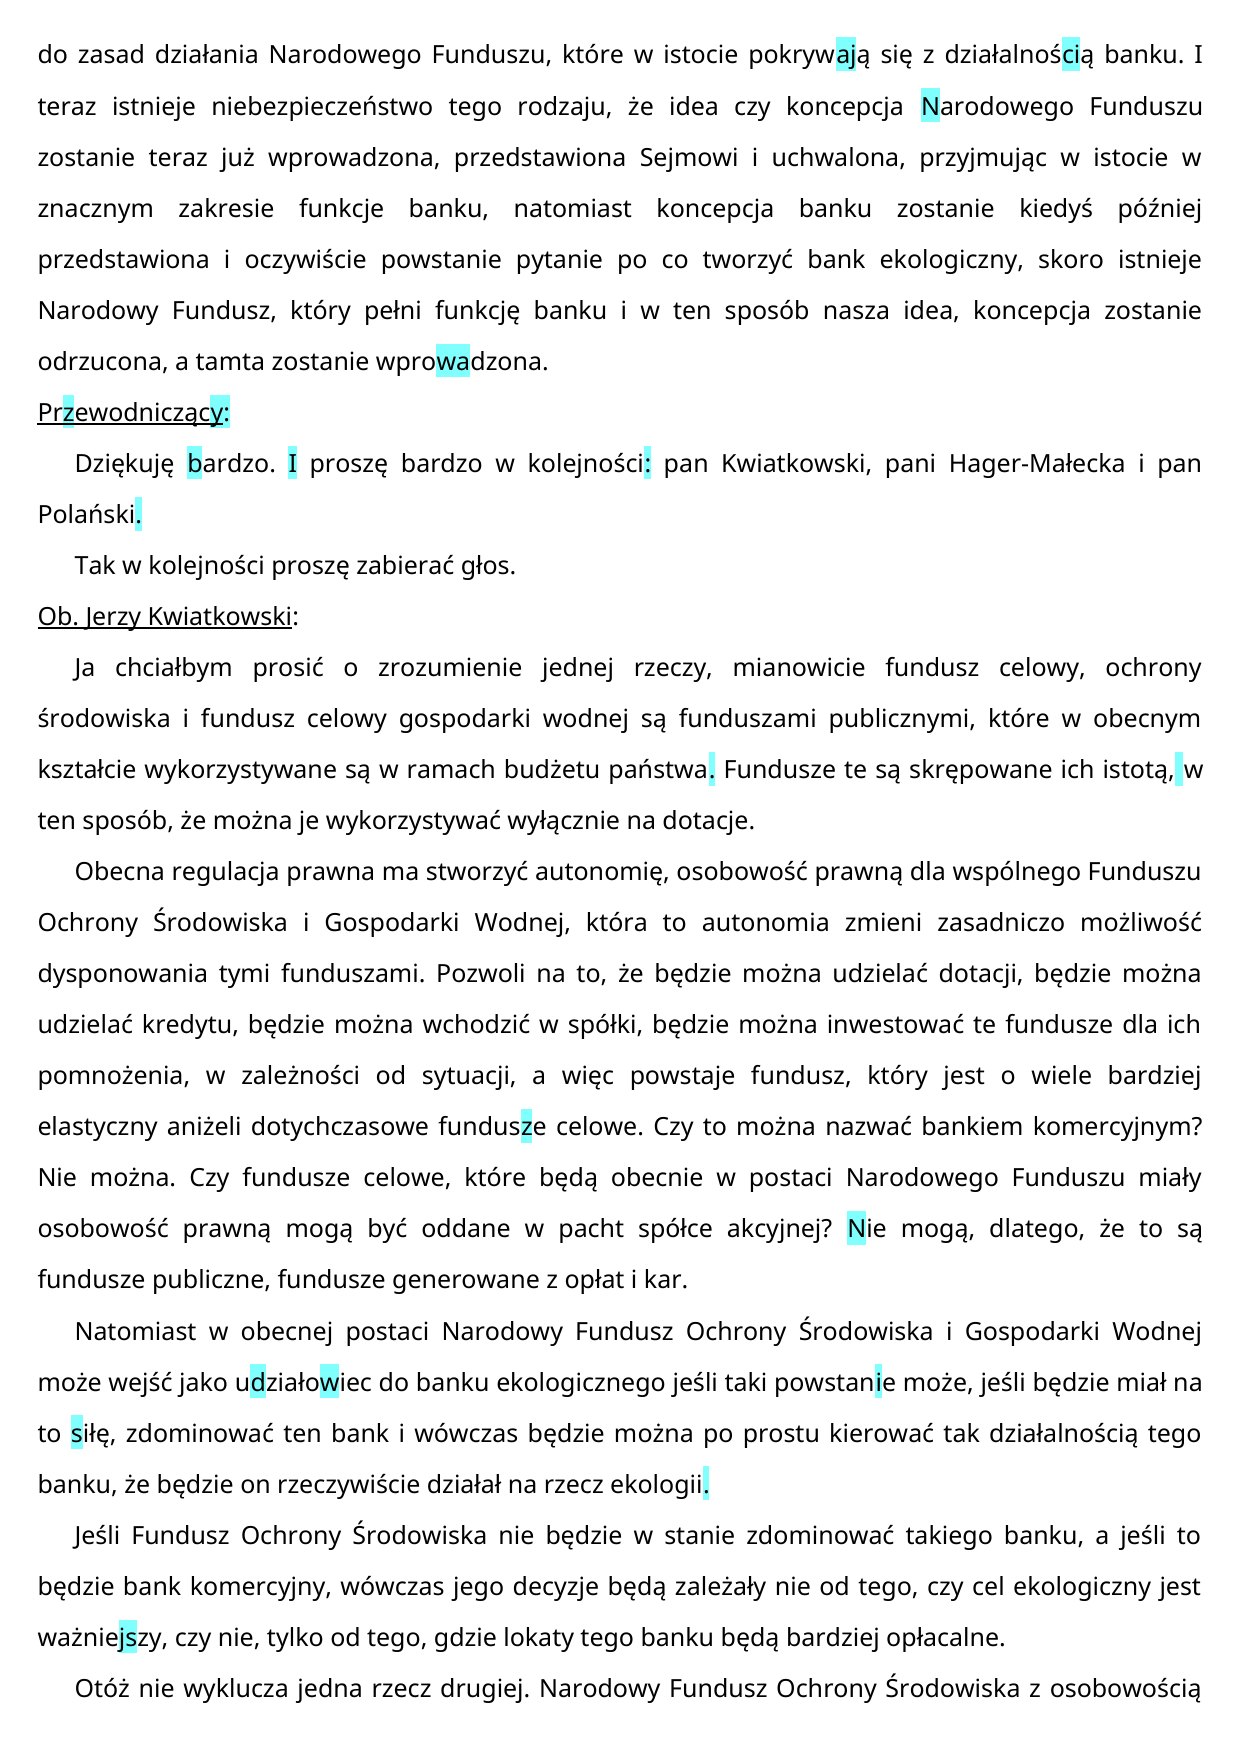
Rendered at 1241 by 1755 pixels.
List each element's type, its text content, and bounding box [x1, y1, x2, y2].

text Obecna regulacja prawna ma stworzyć autonomię, osobowość prawną dla wspólnego Funduszu Ochrony Środowiska i Gospodarki Wodnej, która to autonomia zmieni zasadniczo możliwość dysponowania tymi funduszami. Pozwoli na to, że będzie można udzielać dotacji, będzie można udzielać kredytu, będzie można wchodzić w spółki, będzie można inwestować te fundusze dla ich pomnożenia, w zależności od sytuacji, a więc powstaje fundusz, który jest o wiele bardziej elastyczny aniżeli dotychczasowe fundusze celowe. Czy to można nazwać bankiem komercyjnym? Nie można. Czy fundusze celowe, które będą obecnie w postaci Narodowego Funduszu miały osobowość prawną mogą być oddane w pacht spółce akcyjnej? Nie mogą, dlatego, że to są fundusze publiczne, fundusze generowane z opłat i kar. [37, 854, 1203, 1296]
text Ja chciałbym prosić o zrozumienie jednej rzeczy, mianowicie fundusz celowy, ochrony środowiska i fundusz celowy gospodarki wodnej są funduszami publicznymi, które w obecnym kształcie wykorzystywane są w ramach budżetu państwa. Fundusze te są skrępowane ich istotą, w ten sposób, że można je wykorzystywać wyłącznie na dotacje. [37, 650, 1203, 837]
text Ob. Jerzy Kwiatkowski: [37, 599, 1203, 633]
text Otóż nie wyklucza jedna rzecz drugiej. Narodowy Fundusz Ochrony Środowiska z osobowością [37, 1671, 1203, 1704]
text Dziękuję bardzo. I proszę bardzo w kolejności: pan Kwiatkowski, pani Hager-Małecka i pan Polański. [37, 446, 1203, 531]
text Przewodniczący: [37, 394, 1203, 428]
text Tak w kolejności proszę zabierać głos. [37, 548, 1203, 582]
text Natomiast w obecnej postaci Narodowy Fundusz Ochrony Środowiska i Gospodarki Wodnej może wejść jako udziałowiec do banku ekologicznego jeśli taki powstanie może, jeśli będzie miał na to siłę, zdominować ten bank i wówczas będzie można po prostu kierować tak działalnością tego banku, że będzie on rzeczywiście działał na rzecz ekologii. [37, 1313, 1203, 1500]
text Jeśli Fundusz Ochrony Środowiska nie będzie w stanie zdominować takiego banku, a jeśli to będzie bank komercyjny, wówczas jego decyzje będą zależały nie od tego, czy cel ekologiczny jest ważniejszy, czy nie, tylko od tego, gdzie lokaty tego banku będą bardziej opłacalne. [37, 1517, 1203, 1653]
text do zasad działania Narodowego Funduszu, które w istocie pokrywają się z działalnością banku. I teraz istnieje niebezpieczeństwo tego rodzaju, że idea czy koncepcja Narodowego Funduszu zostanie teraz już wprowadzona, przedstawiona Sejmowi i uchwalona, przyjmując w istocie w znacznym zakresie funkcje banku, natomiast koncepcja banku zostanie kiedyś później przedstawiona i oczywiście powstanie pytanie po co tworzyć bank ekologiczny, skoro istnieje Narodowy Fundusz, który pełni funkcję banku i w ten sposób nasza idea, koncepcja zostanie odrzucona, a tamta zostanie wprowadzona. [37, 37, 1203, 377]
